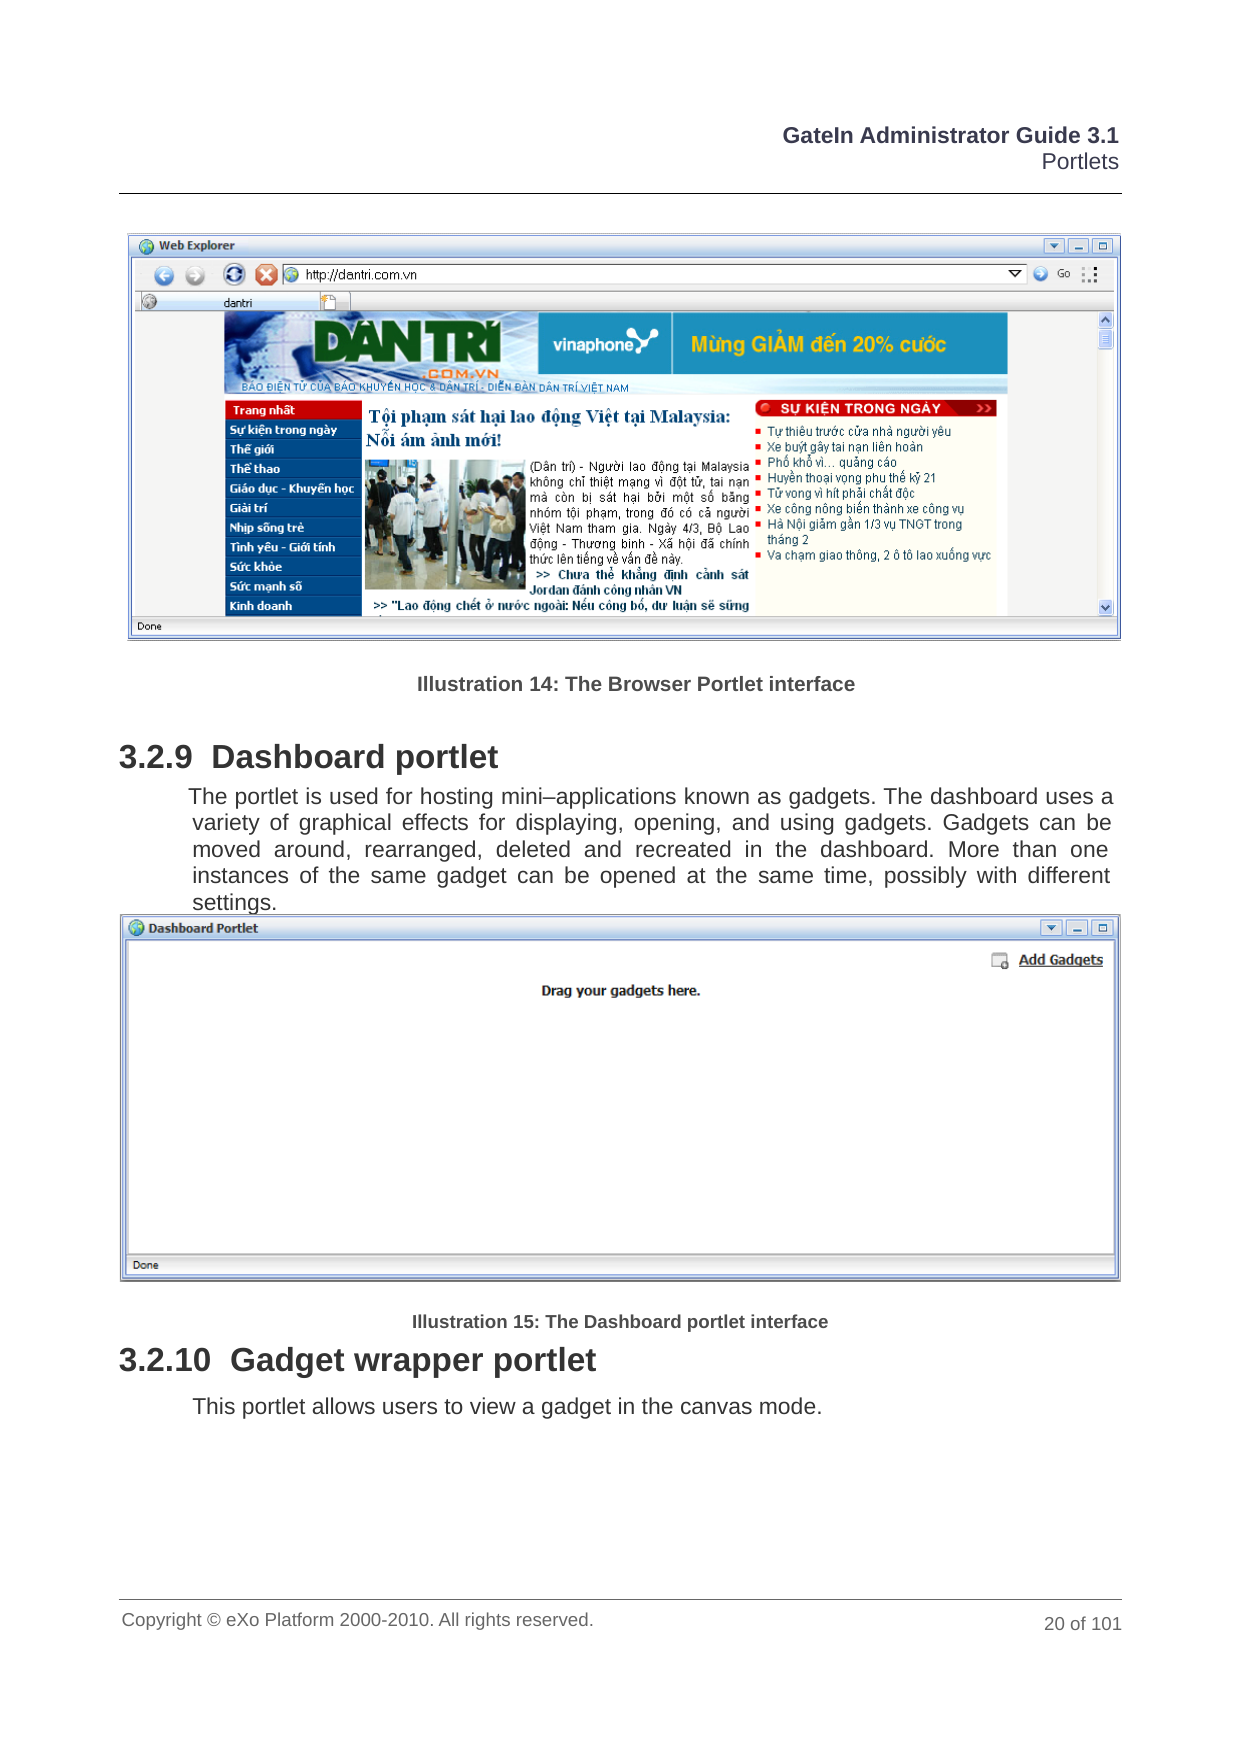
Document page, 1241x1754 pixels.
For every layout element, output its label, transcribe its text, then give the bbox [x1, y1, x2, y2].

subtitle Dashboard portlet [118, 737, 1122, 776]
list Illustration 18: The Browser Portlet interface [127, 313, 1145, 696]
list The portlet is used for hosting mini–applications known as gadgets. The dashboard uses a variety of graphical effects for displaying, opening, and using gadgets. Gadgets can be moved around, rearranged, deleted and recreated in the dashboard. More than one instances of the same gadget can be opened at the same time, possibly with different settings. [136, 783, 1122, 915]
subtitle Gadget wrapper portlet [118, 1340, 1122, 1378]
text Illustration 19: The Dashboard portlet interface [120, 1282, 1121, 1332]
text This portlet allows users to view a gadget in the canvas mode. [118, 1393, 1122, 1420]
picture [127, 233, 1121, 641]
picture [119, 914, 1121, 1282]
